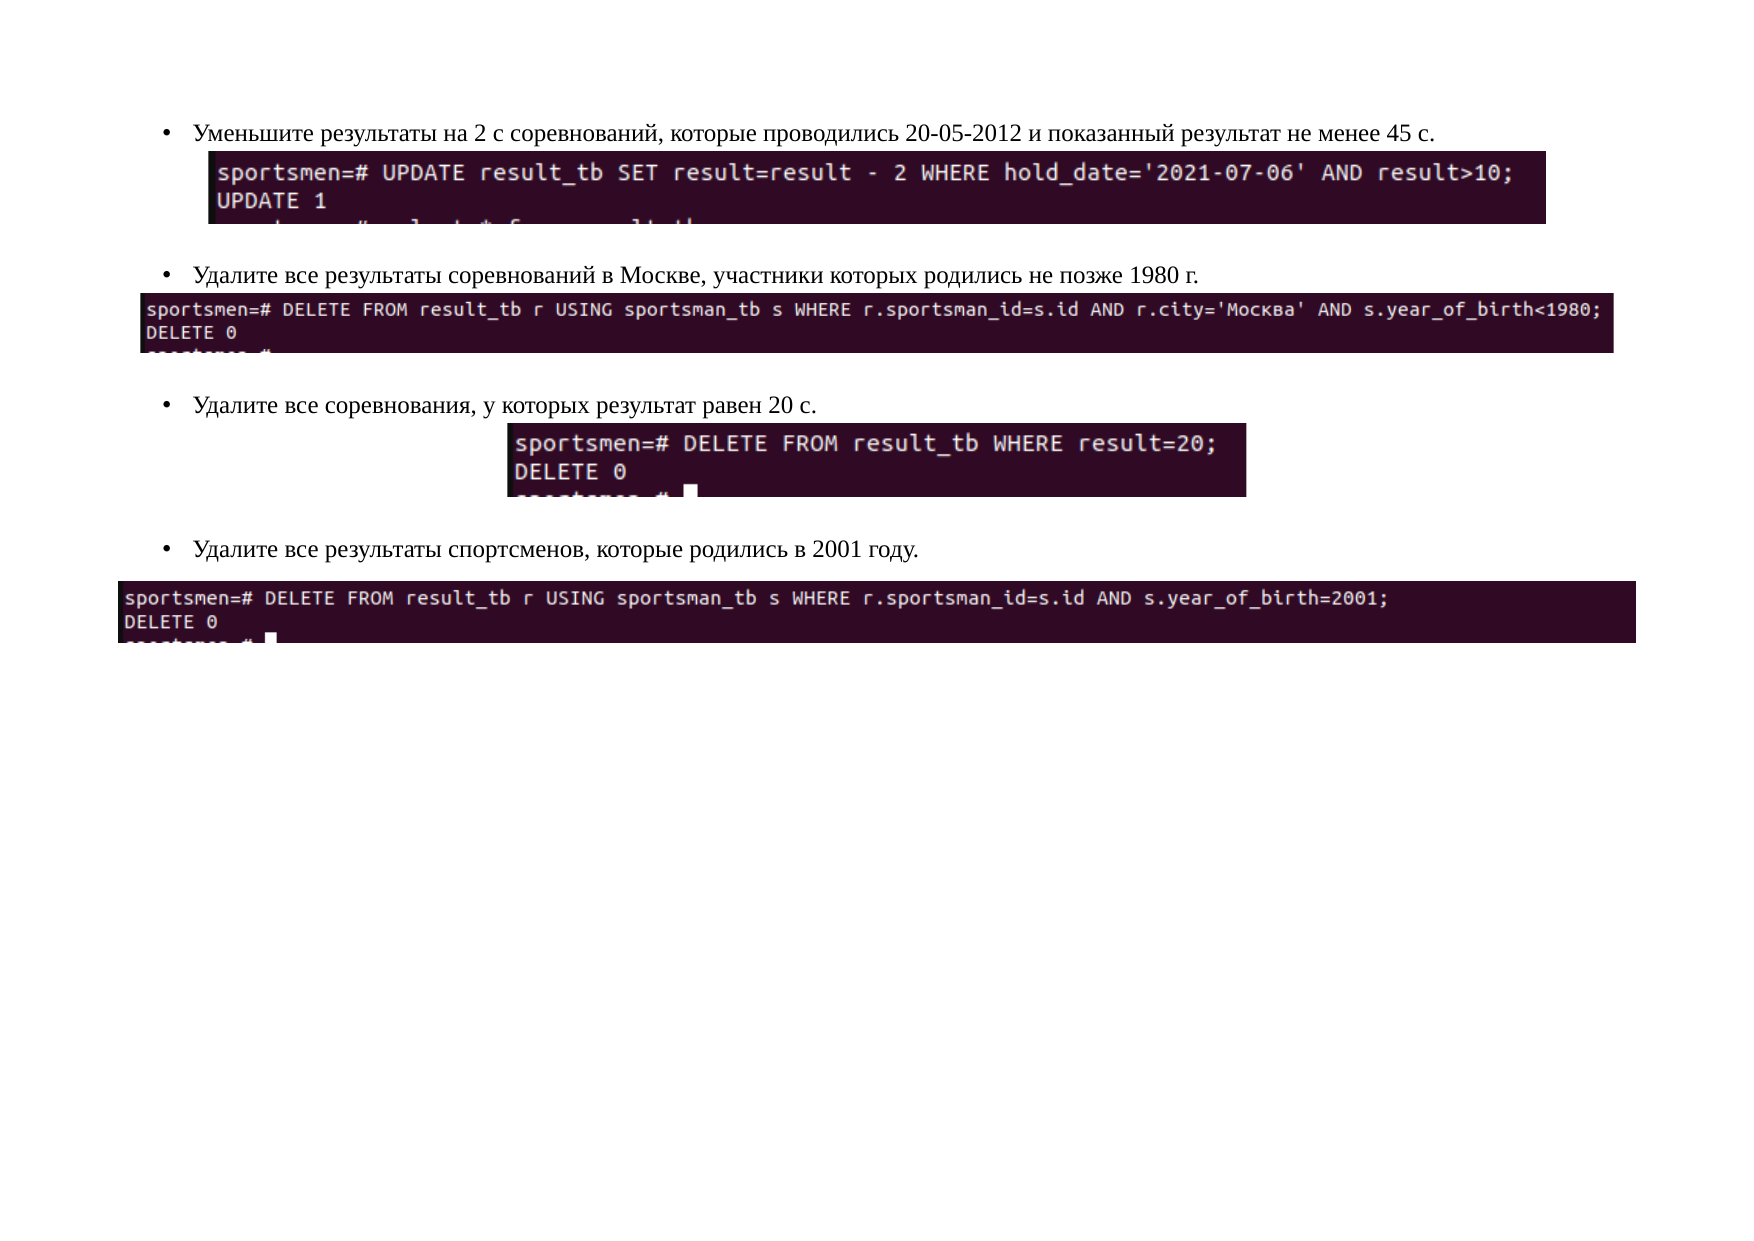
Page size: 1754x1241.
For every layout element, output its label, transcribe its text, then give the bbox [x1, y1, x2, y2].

list Удалите все результаты спортсменов, которые родились в 2001 году. [162, 534, 1636, 563]
picture [140, 293, 1614, 353]
list Уменьшите результаты на 2 с соревнований, которые проводились 20-05-2012 и показанный результат не менее 45 с. [162, 118, 1636, 147]
picture [208, 151, 1546, 224]
picture [118, 581, 1636, 643]
picture [507, 423, 1247, 497]
list Удалите все результаты соревнований в Москве, участники которых родились не позже 1980 г. [162, 261, 1636, 289]
list Удалите все соревнования, у которых результат равен 20 с. [162, 390, 1636, 419]
